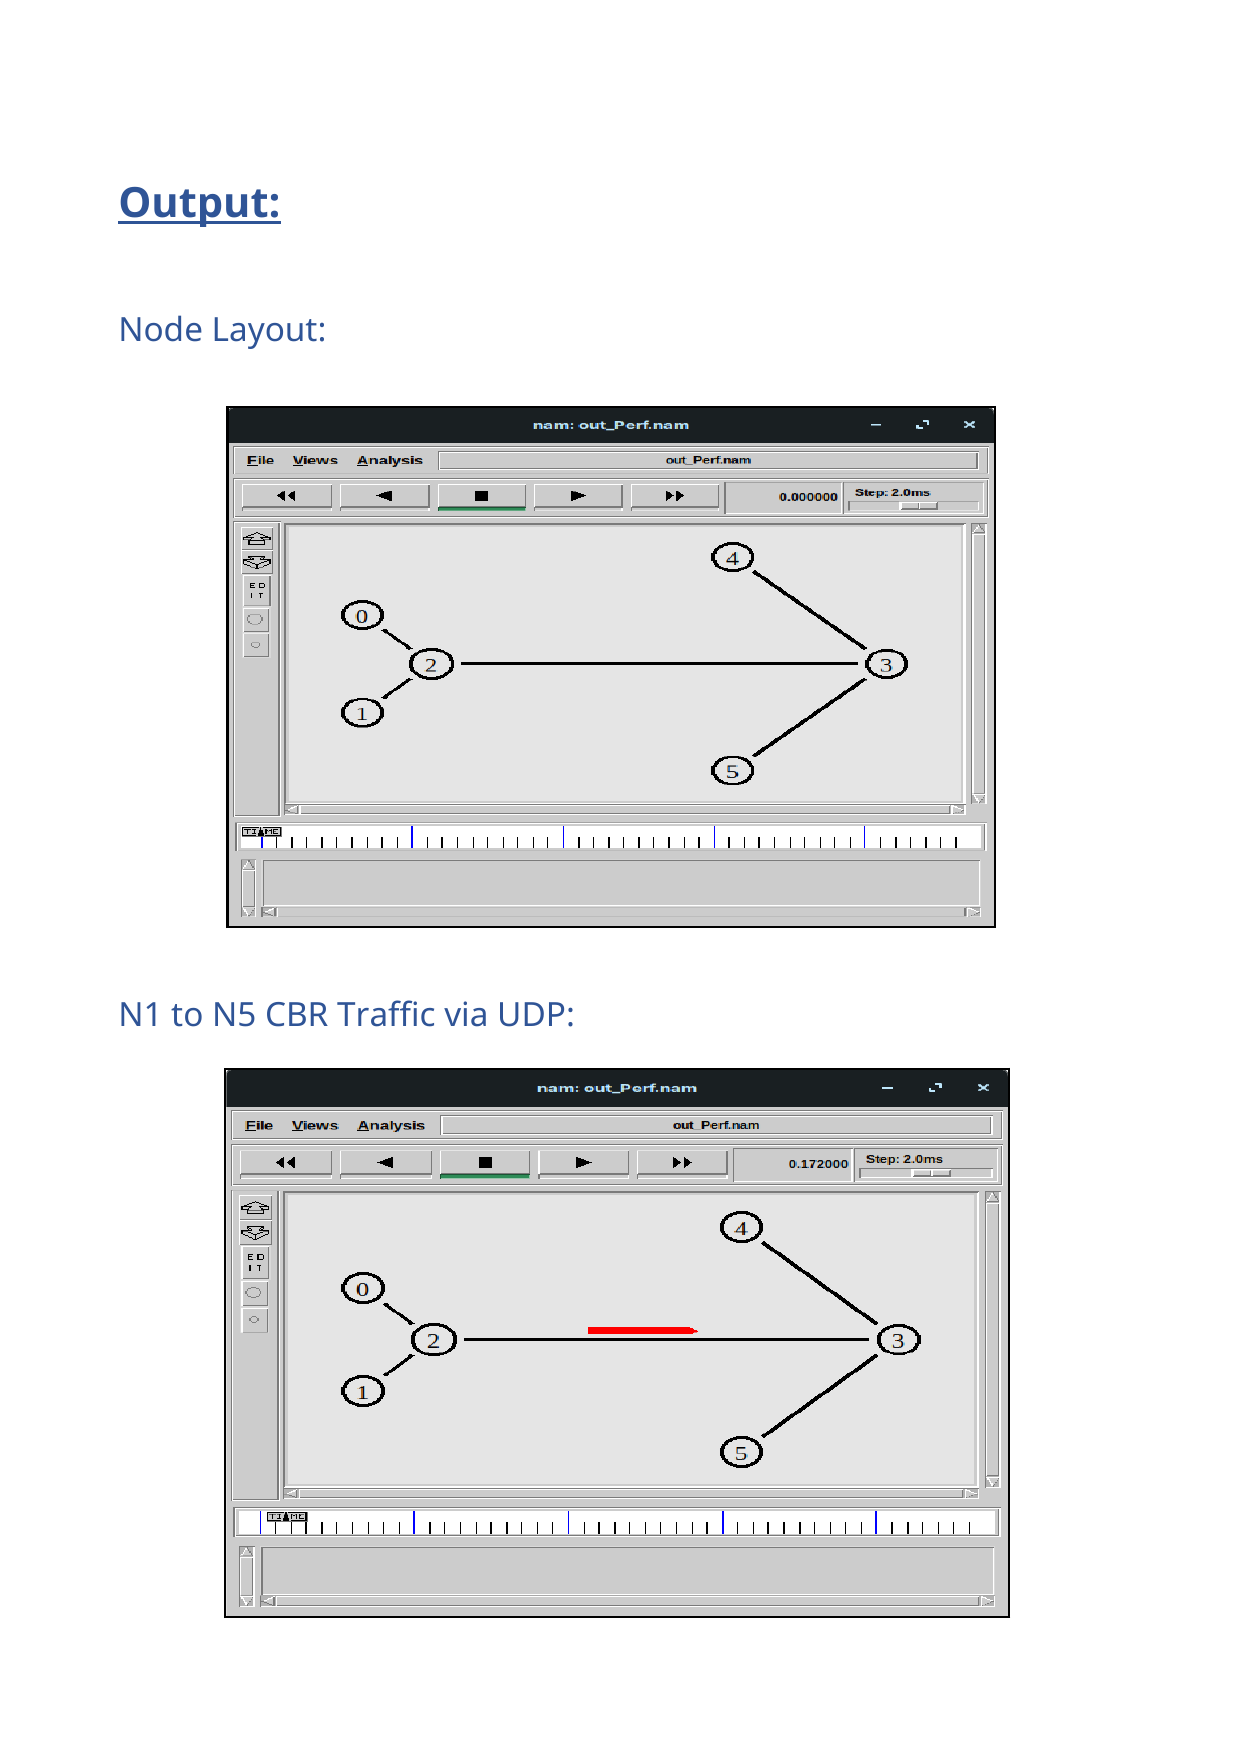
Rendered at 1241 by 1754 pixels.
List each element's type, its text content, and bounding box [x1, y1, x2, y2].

subtitle Node Layout: [118, 306, 1122, 351]
subtitle N1 to N5 CBR Traffic via UDP: [118, 991, 1122, 1036]
subtitle Output: [118, 173, 1122, 230]
